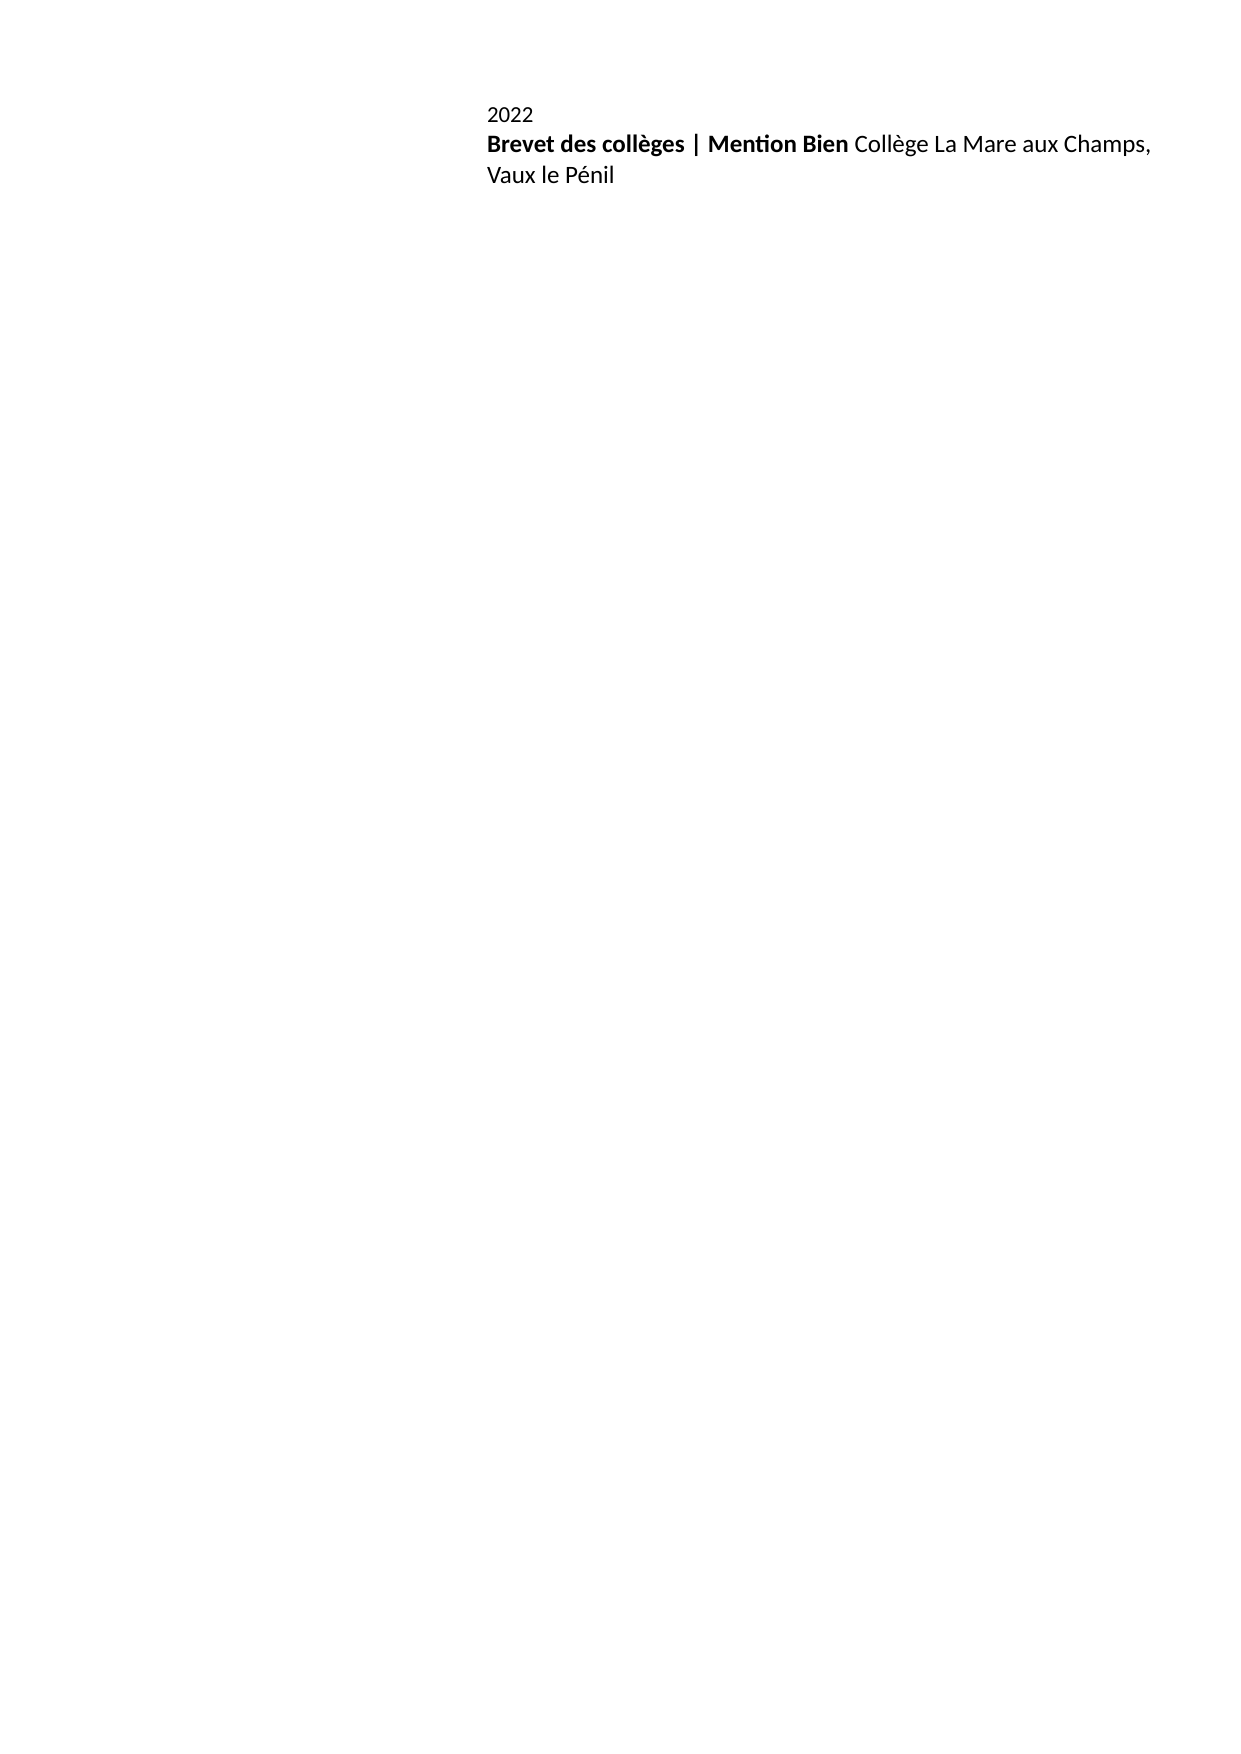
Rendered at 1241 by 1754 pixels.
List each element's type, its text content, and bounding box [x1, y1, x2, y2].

table_cell [0, 0, 428, 234]
table_cell 2022 Brevet des collèges | Mention Bien Collège La Mare aux Champs, Vaux le Pénil [428, 0, 1239, 234]
